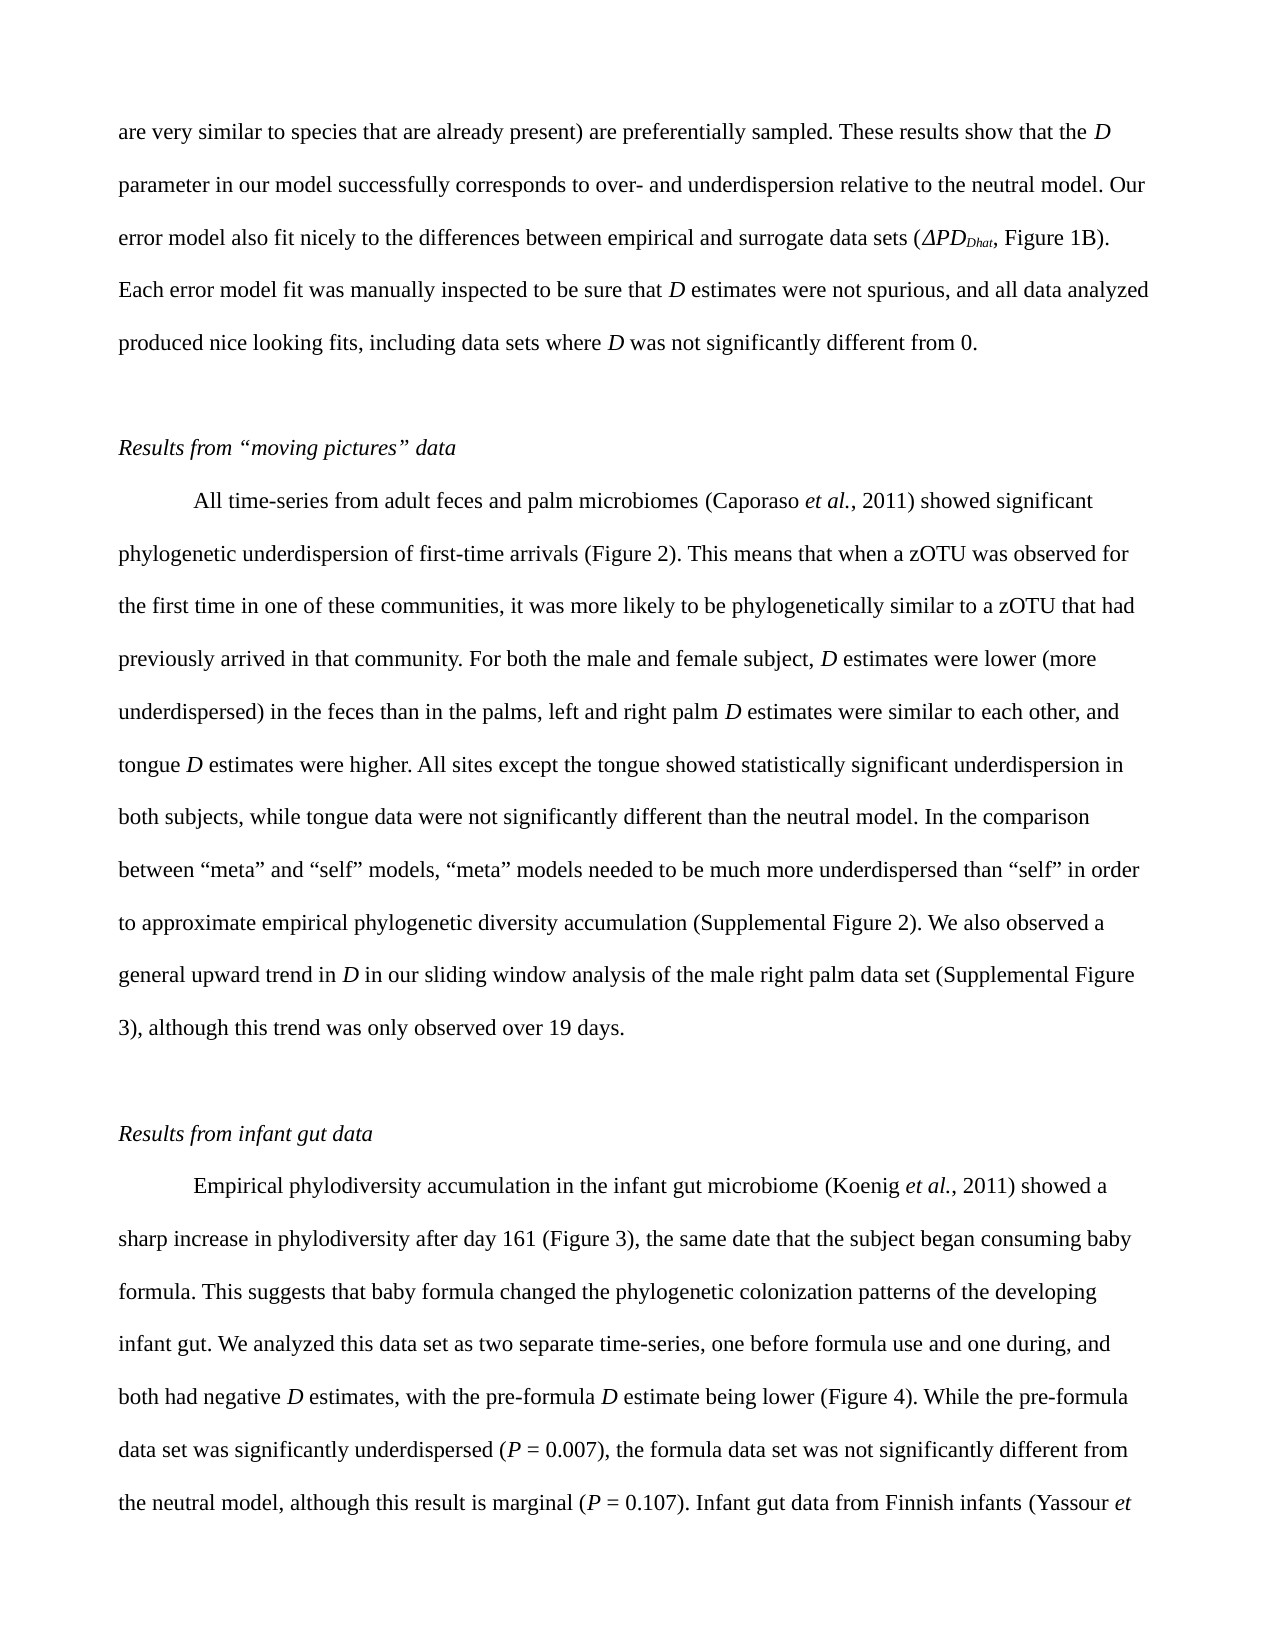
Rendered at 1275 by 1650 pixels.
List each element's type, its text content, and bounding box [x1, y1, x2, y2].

text are very similar to species that are already present) are preferentially sampled. These results show that the D parameter in our model successfully corresponds to over- and underdispersion relative to the neutral model. Our error model also fit nicely to the differences between empirical and surrogate data sets (ΔPDDhat, Figure 1B). Each error model fit was manually inspected to be sure that D estimates were not spurious, and all data analyzed produced nice looking fits, including data sets where D was not significantly different from 0. [118, 118, 1157, 355]
text All time-series from adult feces and palm microbiomes (Caporaso et al., 2011)⁠ showed significant phylogenetic underdispersion of first-time arrivals (Figure 2). This means that when a zOTU was observed for the first time in one of these communities, it was more likely to be phylogenetically similar to a zOTU that had previously arrived in that community. For both the male and female subject, D estimates were lower (more underdispersed) in the feces than in the palms, left and right palm D estimates were similar to each other, and tongue D estimates were higher. All sites except the tongue showed statistically significant underdispersion in both subjects, while tongue data were not significantly different than the neutral model. In the comparison between “meta” and “self” models, “meta” models needed to be much more underdispersed than “self” in order to approximate empirical phylogenetic diversity accumulation (Supplemental Figure 2). We also observed a general upward trend in D in our sliding window analysis of the male right palm data set (Supplemental Figure 3), although this trend was only observed over 19 days. [118, 487, 1157, 1041]
subtitle Results from infant gut data [118, 1119, 1157, 1146]
subtitle Results from “moving pictures” data [118, 434, 1157, 461]
text Empirical phylodiversity accumulation in the infant gut microbiome (Koenig et al., 2011)⁠ showed a sharp increase in phylodiversity after day 161 (Figure 3), the same date that the subject began consuming baby formula. This suggests that baby formula changed the phylogenetic colonization patterns of the developing infant gut. We analyzed this data set as two separate time-series, one before formula use and one during, and both had negative D estimates, with the pre-formula D estimate being lower (Figure 4). While the pre-formula data set was significantly underdispersed (P = 0.007), the formula data set was not significantly different from the neutral model, although this result is marginal (P = 0.107). Infant gut data from Finnish infants (Yassour et [118, 1172, 1157, 1515]
